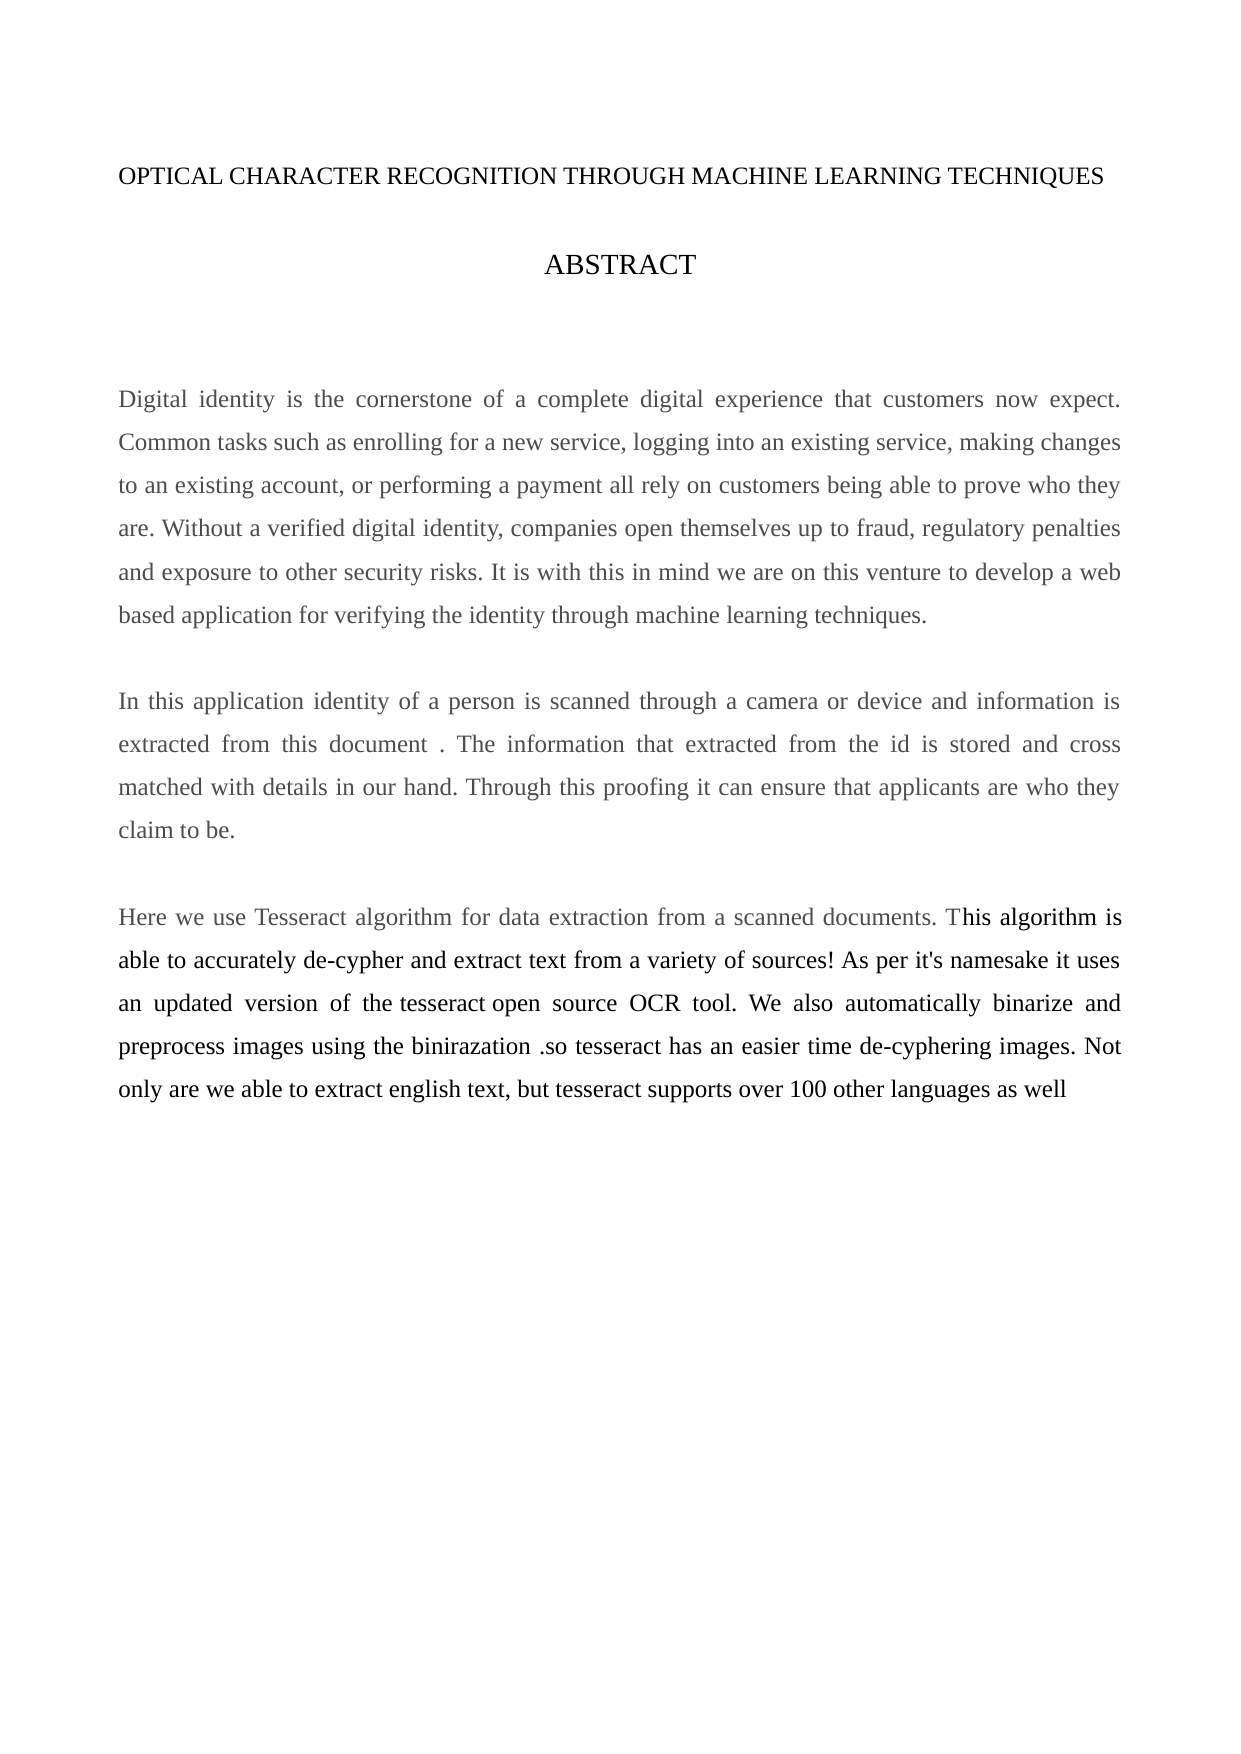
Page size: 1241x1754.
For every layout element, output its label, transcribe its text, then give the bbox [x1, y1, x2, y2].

text In this application identity of a person is scanned through a camera or device and information is extracted from this document . The information that extracted from the id is stored and cross matched with details in our hand. Through this proofing it can ensure that applicants are who they claim to be. [118, 686, 1122, 844]
text Digital identity is the cornerstone of a complete digital experience that customers now expect. Common tasks such as enrolling for a new service, logging into an existing service, making changes to an existing account, or performing a payment all rely on customers being able to prove who they are. Without a verified digital identity, companies open themselves up to fraud, regulatory penalties and exposure to other security risks. It is with this in mind we are on this venture to develop a web based application for verifying the identity through machine learning techniques. [118, 384, 1122, 628]
text OPTICAL CHARACTER RECOGNITION THROUGH MACHINE LEARNING TECHNIQUES [118, 161, 1122, 190]
text ABSTRACT [118, 247, 1122, 281]
text Here we use Tesseract algorithm for data extraction from a scanned documents. This algorithm is able to accurately de-cypher and extract text from a variety of sources! As per it's namesake it uses an updated version of the tesseract open source OCR tool. We also automatically binarize and preprocess images using the binirazation .so tesseract has an easier time de-cyphering images. Not only are we able to extract english text, but tesseract supports over 100 other languages as well [118, 902, 1122, 1103]
